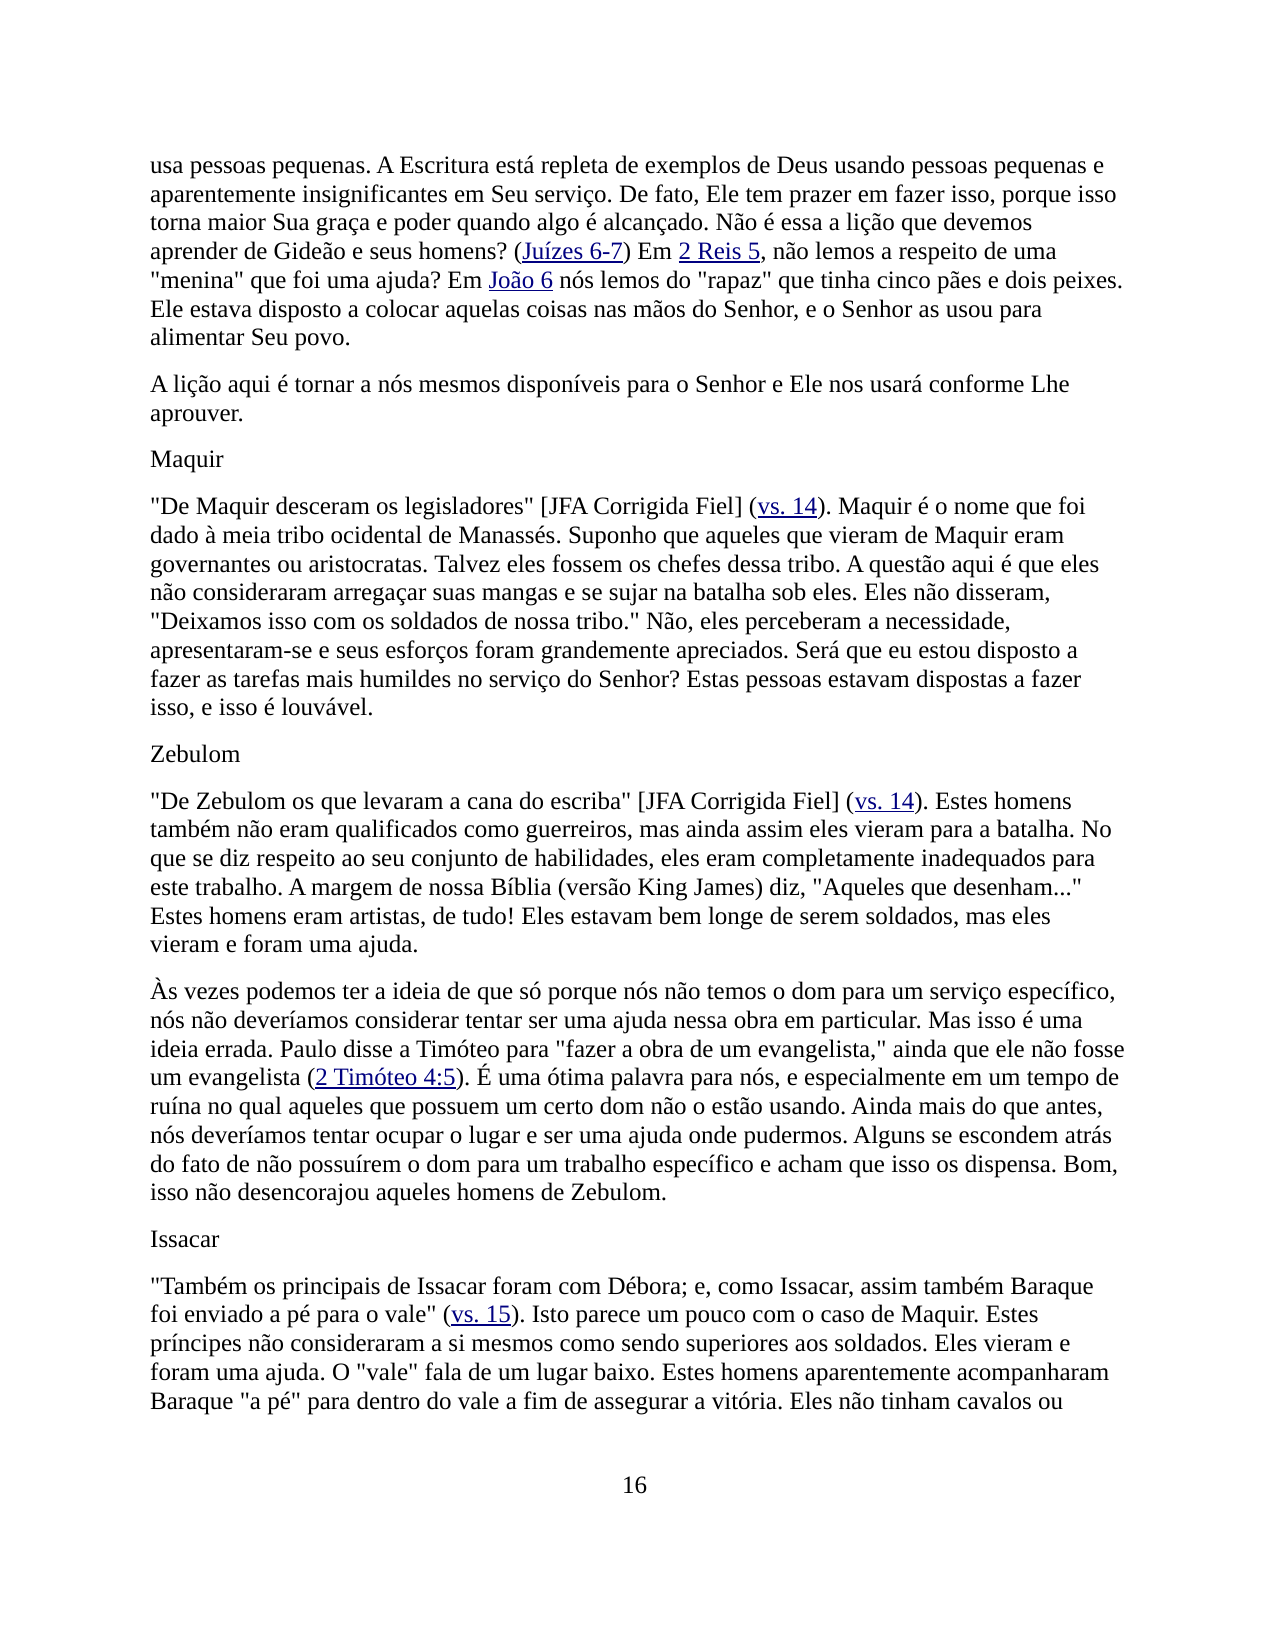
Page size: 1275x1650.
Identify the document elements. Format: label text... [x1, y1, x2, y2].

text "De Zebulom os que levaram a cana do escriba" [JFA Corrigida Fiel] (vs. 14). Estes homens também não eram qualificados como guerreiros, mas ainda assim eles vieram para a batalha. No que se diz respeito ao seu conjunto de habilidades, eles eram completamente inadequados para este trabalho. A margem de nossa Bíblia (versão King James) diz, "Aqueles que desenham..." Estes homens eram artistas, de tudo! Eles estavam bem longe de serem soldados, mas eles vieram e foram uma ajuda. [150, 786, 1125, 958]
text A lição aqui é tornar a nós mesmos disponíveis para o Senhor e Ele nos usará conforme Lhe aprouver. [150, 369, 1125, 427]
text Issacar [150, 1224, 1125, 1253]
text "Também os principais de Issacar foram com Débora; e, como Issacar, assim também Baraque foi enviado a pé para o vale" (vs. 15). Isto parece um pouco com o caso de Maquir. Estes príncipes não consideraram a si mesmos como sendo superiores aos soldados. Eles vieram e foram uma ajuda. O "vale" fala de um lugar baixo. Estes homens aparentemente acompanharam Baraque "a pé" para dentro do vale a fim de assegurar a vitória. Eles não tinham cavalos ou [150, 1271, 1125, 1414]
text Às vezes podemos ter a ideia de que só porque nós não temos o dom para um serviço específico, nós não deveríamos considerar tentar ser uma ajuda nessa obra em particular. Mas isso é uma ideia errada. Paulo disse a Timóteo para "fazer a obra de um evangelista," ainda que ele não fosse um evangelista (2 Timóteo 4:5). É uma ótima palavra para nós, e especialmente em um tempo de ruína no qual aqueles que possuem um certo dom não o estão usando. Ainda mais do que antes, nós deveríamos tentar ocupar o lugar e ser uma ajuda onde pudermos. Alguns se escondem atrás do fato de não possuírem o dom para um trabalho específico e acham que isso os dispensa. Bom, isso não desencorajou aqueles homens de Zebulom. [150, 976, 1125, 1206]
text "De Maquir desceram os legisladores" [JFA Corrigida Fiel] (vs. 14). Maquir é o nome que foi dado à meia tribo ocidental de Manassés. Suponho que aqueles que vieram de Maquir eram governantes ou aristocratas. Talvez eles fossem os chefes dessa tribo. A questão aqui é que eles não consideraram arregaçar suas mangas e se sujar na batalha sob eles. Eles não disseram, "Deixamos isso com os soldados de nossa tribo." Não, eles perceberam a necessidade, apresentaram-se e seus esforços foram grandemente apreciados. Será que eu estou disposto a fazer as tarefas mais humildes no serviço do Senhor? Estas pessoas estavam dispostas a fazer isso, e isso é louvável. [150, 491, 1125, 721]
text Maquir [150, 444, 1125, 473]
text Zebulom [150, 739, 1125, 768]
text usa pessoas pequenas. A Escritura está repleta de exemplos de Deus usando pessoas pequenas e aparentemente insignificantes em Seu serviço. De fato, Ele tem prazer em fazer isso, porque isso torna maior Sua graça e poder quando algo é alcançado. Não é essa a lição que devemos aprender de Gideão e seus homens? (Juízes 6-7) Em 2 Reis 5, não lemos a respeito de uma "menina" que foi uma ajuda? Em João 6 nós lemos do "rapaz" que tinha cinco pães e dois peixes. Ele estava disposto a colocar aquelas coisas nas mãos do Senhor, e o Senhor as usou para alimentar Seu povo. [150, 150, 1125, 351]
